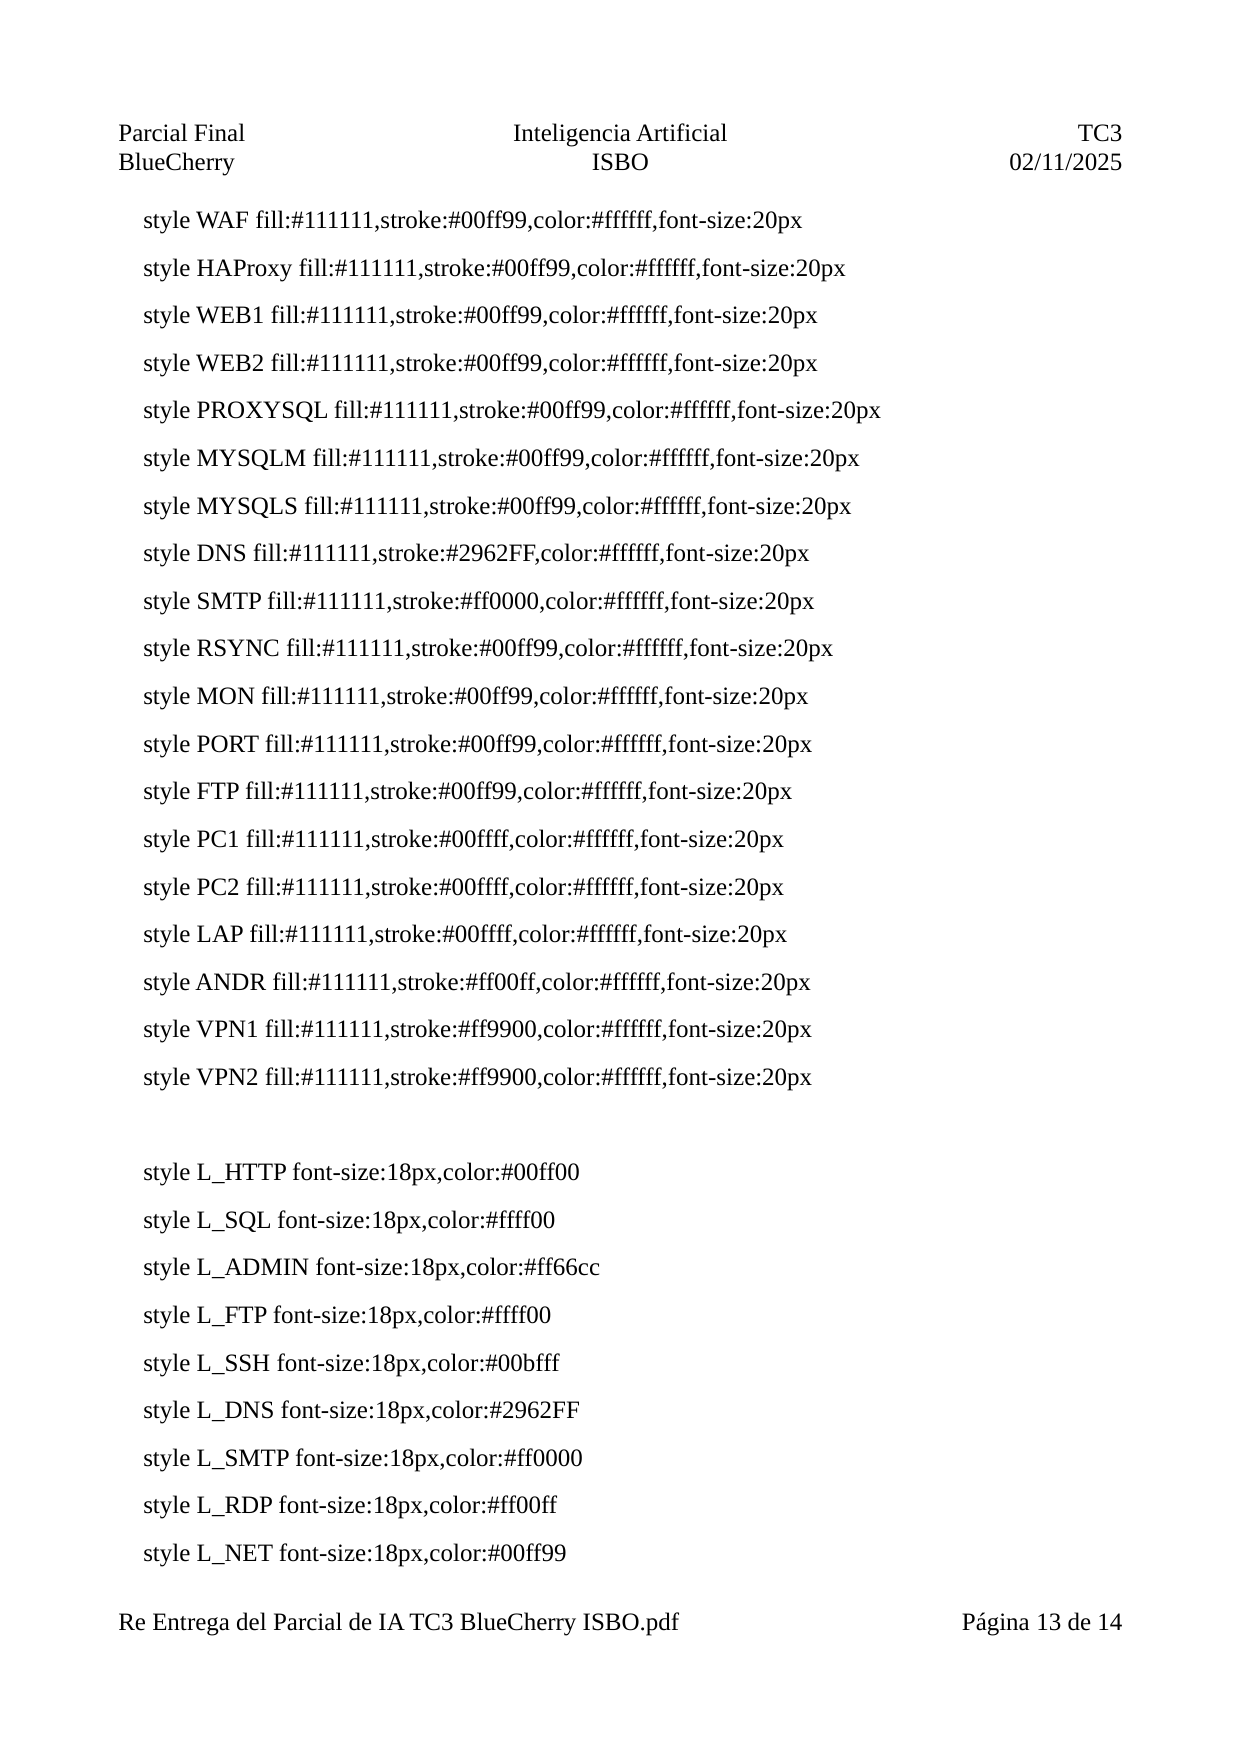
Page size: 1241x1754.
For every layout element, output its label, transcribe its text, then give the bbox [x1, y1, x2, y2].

text style L_SSH font-size:18px,color:#00bfff [118, 1348, 1122, 1376]
text style MYSQLM fill:#111111,stroke:#00ff99,color:#ffffff,font-size:20px [118, 443, 1122, 472]
text style L_SMTP font-size:18px,color:#ff0000 [118, 1443, 1122, 1472]
text style SMTP fill:#111111,stroke:#ff0000,color:#ffffff,font-size:20px [118, 586, 1122, 615]
text style VPN2 fill:#111111,stroke:#ff9900,color:#ffffff,font-size:20px [118, 1062, 1122, 1091]
text style L_RDP font-size:18px,color:#ff00ff [118, 1490, 1122, 1519]
text style MYSQLS fill:#111111,stroke:#00ff99,color:#ffffff,font-size:20px [118, 491, 1122, 519]
text style PC1 fill:#111111,stroke:#00ffff,color:#ffffff,font-size:20px [118, 824, 1122, 853]
text style L_FTP font-size:18px,color:#ffff00 [118, 1300, 1122, 1329]
text style ANDR fill:#111111,stroke:#ff00ff,color:#ffffff,font-size:20px [118, 967, 1122, 996]
text style WEB2 fill:#111111,stroke:#00ff99,color:#ffffff,font-size:20px [118, 348, 1122, 377]
text style DNS fill:#111111,stroke:#2962FF,color:#ffffff,font-size:20px [118, 538, 1122, 567]
text style WAF fill:#111111,stroke:#00ff99,color:#ffffff,font-size:20px [118, 205, 1122, 234]
text style MON fill:#111111,stroke:#00ff99,color:#ffffff,font-size:20px [118, 681, 1122, 710]
text style L_NET font-size:18px,color:#00ff99 [118, 1538, 1122, 1567]
text style PC2 fill:#111111,stroke:#00ffff,color:#ffffff,font-size:20px [118, 872, 1122, 900]
text style PORT fill:#111111,stroke:#00ff99,color:#ffffff,font-size:20px [118, 729, 1122, 757]
text style L_SQL font-size:18px,color:#ffff00 [118, 1205, 1122, 1233]
text style FTP fill:#111111,stroke:#00ff99,color:#ffffff,font-size:20px [118, 776, 1122, 805]
text style WEB1 fill:#111111,stroke:#00ff99,color:#ffffff,font-size:20px [118, 300, 1122, 329]
text style LAP fill:#111111,stroke:#00ffff,color:#ffffff,font-size:20px [118, 919, 1122, 948]
text style L_ADMIN font-size:18px,color:#ff66cc [118, 1252, 1122, 1281]
text style L_HTTP font-size:18px,color:#00ff00 [118, 1157, 1122, 1186]
text style L_DNS font-size:18px,color:#2962FF [118, 1395, 1122, 1424]
text style RSYNC fill:#111111,stroke:#00ff99,color:#ffffff,font-size:20px [118, 633, 1122, 662]
text style VPN1 fill:#111111,stroke:#ff9900,color:#ffffff,font-size:20px [118, 1014, 1122, 1043]
text style PROXYSQL fill:#111111,stroke:#00ff99,color:#ffffff,font-size:20px [118, 396, 1122, 424]
text style HAProxy fill:#111111,stroke:#00ff99,color:#ffffff,font-size:20px [118, 253, 1122, 281]
